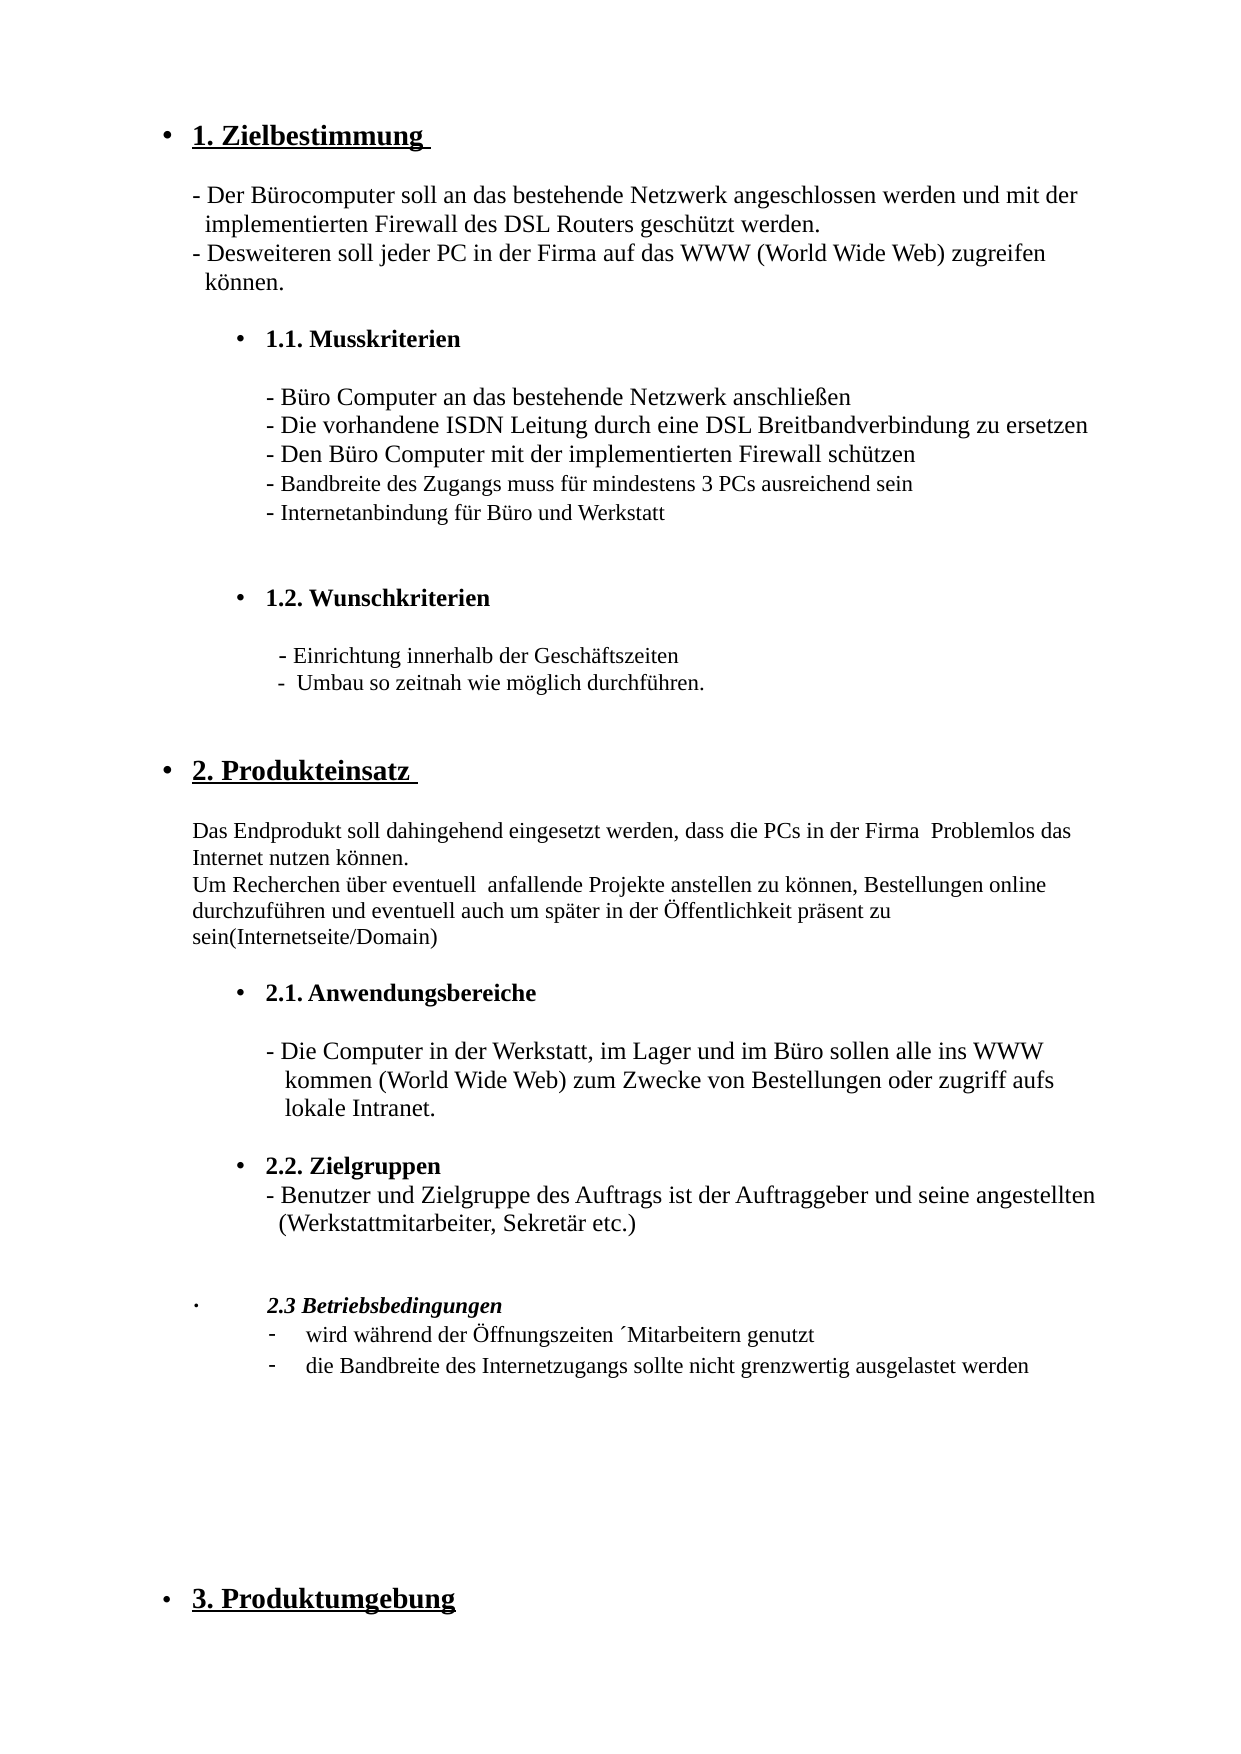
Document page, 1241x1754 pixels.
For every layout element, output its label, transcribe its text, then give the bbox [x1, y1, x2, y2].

text - Einrichtung innerhalb der Geschäftszeiten [118, 641, 1122, 669]
text - Internetanbindung für Büro und Werkstatt [118, 497, 1122, 526]
text - Benutzer und Zielgruppe des Auftrags ist der Auftraggeber und seine angestellten (Werkstattmitarbeiter, Sekretär etc.) [118, 1180, 1122, 1237]
text Um Recherchen über eventuell anfallende Projekte anstellen zu können, Bestellungen online durchzuführen und eventuell auch um später in der Öffentlichkeit präsent zu sein(Internetseite/Domain) [118, 871, 1122, 950]
text - Bandbreite des Zugangs muss für mindestens 3 PCs ausreichend sein [118, 468, 1122, 497]
text - Desweiteren soll jeder PC in der Firma auf das WWW (World Wide Web) zugreifen können. [118, 238, 1122, 296]
list wird während der Öffnungszeiten ´Mitarbeitern genutzt [268, 1319, 1122, 1349]
list 1. Zielbestimmung [162, 118, 1122, 152]
list 1.1. Musskriterien [236, 324, 1122, 353]
text - Die vorhandene ISDN Leitung durch eine DSL Breitbandverbindung zu ersetzen [118, 411, 1122, 439]
text Das Endprodukt soll dahingehend eingesetzt werden, dass die PCs in der Firma Problemlos das Internet nutzen können. [118, 816, 1122, 871]
text - Büro Computer an das bestehende Netzwerk anschließen [118, 382, 1122, 411]
list 2.2. Zielgruppen [236, 1151, 1122, 1180]
list 3. Produktumgebung [162, 1581, 1122, 1614]
list 1.2. Wunschkriterien [236, 583, 1122, 612]
text - Den Büro Computer mit der implementierten Firewall schützen [118, 439, 1122, 468]
text - Die Computer in der Werkstatt, im Lager und im Büro sollen alle ins WWW kommen (World Wide Web) zum Zwecke von Bestellungen oder zugriff aufs lokale Intranet. [118, 1036, 1122, 1122]
list · 2.3 Betriebsbedingungen [193, 1292, 1122, 1319]
list 2.1. Anwendungsbereiche [236, 978, 1122, 1007]
text - Umbau so zeitnah wie möglich durchführen. [118, 669, 1122, 696]
list 2. Produkteinsatz [162, 753, 1122, 787]
list die Bandbreite des Internetzugangs sollte nicht grenzwertig ausgelastet werden [268, 1349, 1122, 1380]
text - Der Bürocomputer soll an das bestehende Netzwerk angeschlossen werden und mit der implementierten Firewall des DSL Routers geschützt werden. [118, 181, 1122, 238]
